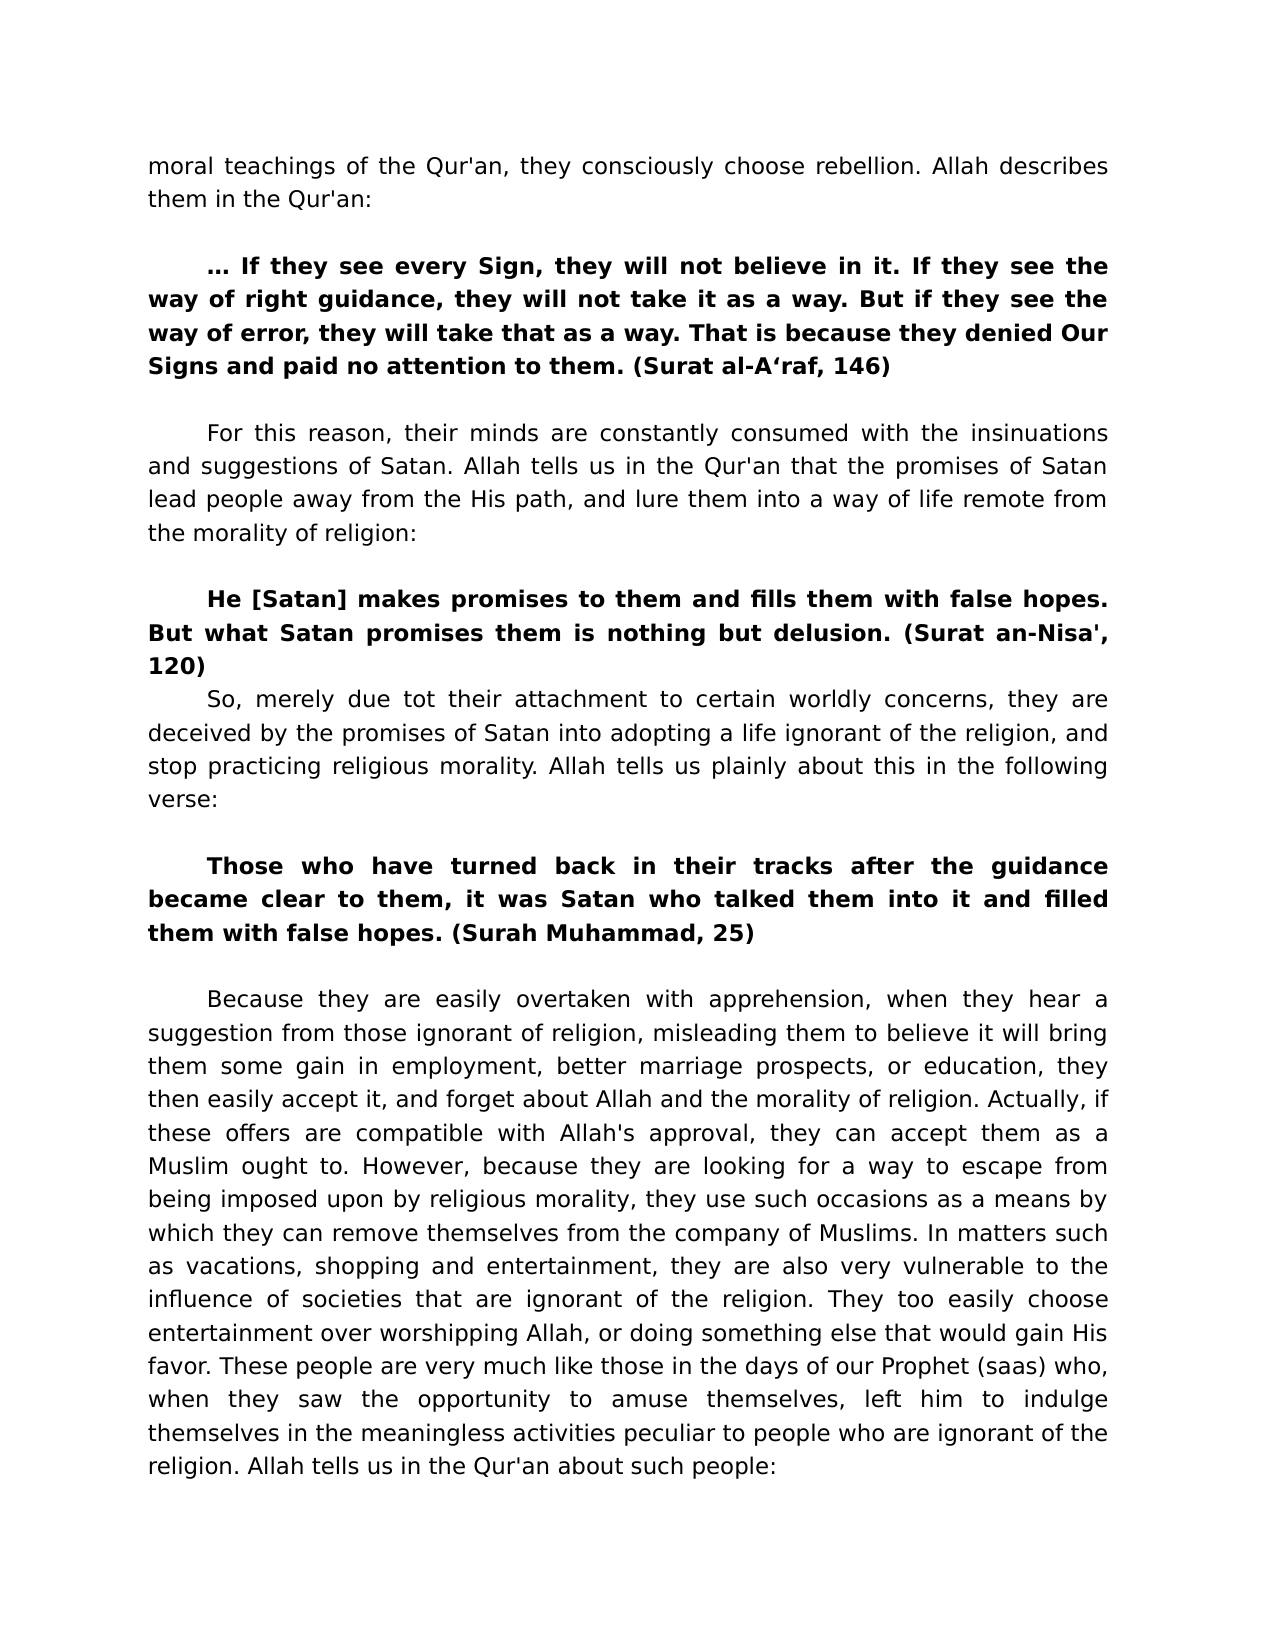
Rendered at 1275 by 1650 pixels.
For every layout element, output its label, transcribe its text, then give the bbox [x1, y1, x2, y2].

text So, merely due tot their attachment to certain worldly concerns, they are deceived by the promises of Satan into adopting a life ignorant of the religion, and stop practicing religious morality. Allah tells us plainly about this in the following verse: [148, 681, 1110, 814]
text Those who have turned back in their tracks after the guidance became clear to them, it was Satan who talked them into it and filled them with false hopes. (Surah Muhammad, 25) [148, 848, 1110, 948]
text moral teachings of the Qur'an, they consciously choose rebellion. Allah describes them in the Qur'an: [148, 148, 1110, 214]
text He [Satan] makes promises to them and fills them with false hopes. But what Satan promises them is nothing but delusion. (Surat an-Nisa', 120) [148, 581, 1110, 681]
text Because they are easily overtaken with apprehension, when they hear a suggestion from those ignorant of religion, misleading them to believe it will bring them some gain in employment, better marriage prospects, or education, they then easily accept it, and forget about Allah and the morality of religion. Actually, if these offers are compatible with Allah's approval, they can accept them as a Muslim ought to. However, because they are looking for a way to escape from being imposed upon by religious morality, they use such occasions as a means by which they can remove themselves from the company of Muslims. In matters such as vacations, shopping and entertainment, they are also very vulnerable to the influence of societies that are ignorant of the religion. They too easily choose entertainment over worshipping Allah, or doing something else that would gain His favor. These people are very much like those in the days of our Prophet (saas) who, when they saw the opportunity to amuse themselves, left him to indulge themselves in the meaningless activities peculiar to people who are ignorant of the religion. Allah tells us in the Qur'an about such people: [148, 981, 1110, 1481]
text For this reason, their minds are constantly consumed with the insinuations and suggestions of Satan. Allah tells us in the Qur'an that the promises of Satan lead people away from the His path, and lure them into a way of life remote from the morality of religion: [148, 414, 1110, 548]
text … If they see every Sign, they will not believe in it. If they see the way of right guidance, they will not take it as a way. But if they see the way of error, they will take that as a way. That is because they denied Our Signs and paid no attention to them. (Surat al-A‘raf, 146) [148, 248, 1110, 381]
